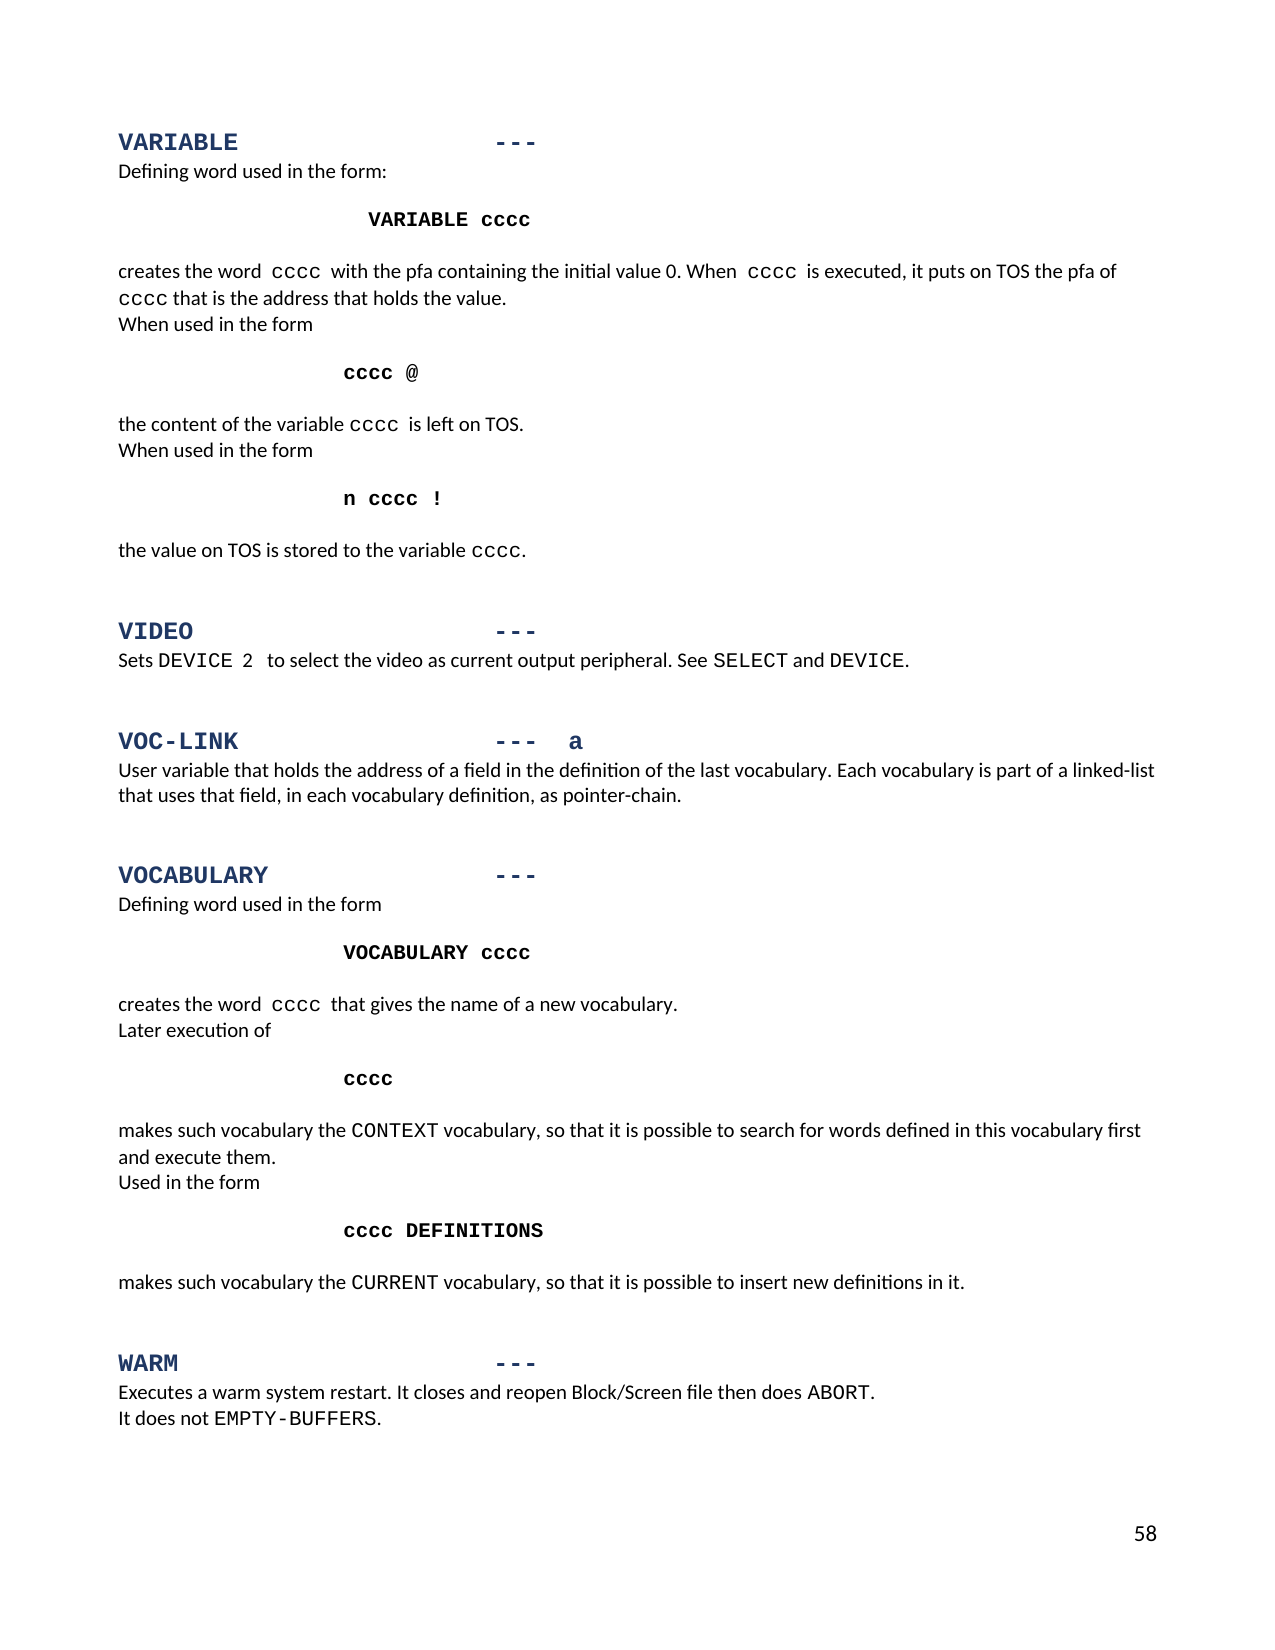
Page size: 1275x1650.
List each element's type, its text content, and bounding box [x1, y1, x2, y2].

subtitle VOC-LINK --- a [118, 729, 1157, 757]
text n cccc ! [118, 488, 1157, 512]
subtitle VOCABULARY --- [118, 863, 1157, 891]
text the content of the variable cccc is left on TOS. [118, 411, 1157, 437]
text Defining word used in the form [118, 891, 1157, 917]
subtitle VARIABLE --- [118, 130, 1157, 158]
text It does not EMPTY-BUFFERS. [118, 1405, 1157, 1432]
text Defining word used in the form: [118, 158, 1157, 184]
text Used in the form [118, 1169, 1157, 1195]
subtitle VIDEO --- [118, 619, 1157, 647]
text creates the word cccc that gives the name of a new vocabulary. [118, 991, 1157, 1017]
text cccc DEFINITIONS [118, 1220, 1157, 1244]
text Sets DEVICE 2 to select the video as current output peripheral. See SELECT and DEVICE. [118, 647, 1157, 674]
text VARIABLE cccc [118, 209, 1157, 233]
text makes such vocabulary the CURRENT vocabulary, so that it is possible to insert new definitions in it. [118, 1269, 1157, 1296]
text VOCABULARY cccc [118, 942, 1157, 966]
text creates the word cccc with the pfa containing the initial value 0. When cccc is executed, it puts on TOS the pfa of cccc that is the address that holds the value. [118, 258, 1157, 311]
text When used in the form [118, 437, 1157, 463]
text cccc [118, 1068, 1157, 1092]
text cccc @ [118, 362, 1157, 386]
text Later execution of [118, 1017, 1157, 1043]
text Executes a warm system restart. It closes and reopen Block/Screen file then does ABORT. [118, 1379, 1157, 1405]
text makes such vocabulary the CONTEXT vocabulary, so that it is possible to search for words defined in this vocabulary first and execute them. [118, 1117, 1157, 1169]
text When used in the form [118, 311, 1157, 337]
text User variable that holds the address of a field in the definition of the last vocabulary. Each vocabulary is part of a linked-list that uses that field, in each vocabulary definition, as pointer-chain. [118, 757, 1157, 808]
subtitle WARM --- [118, 1351, 1157, 1379]
text the value on TOS is stored to the variable cccc. [118, 537, 1157, 564]
